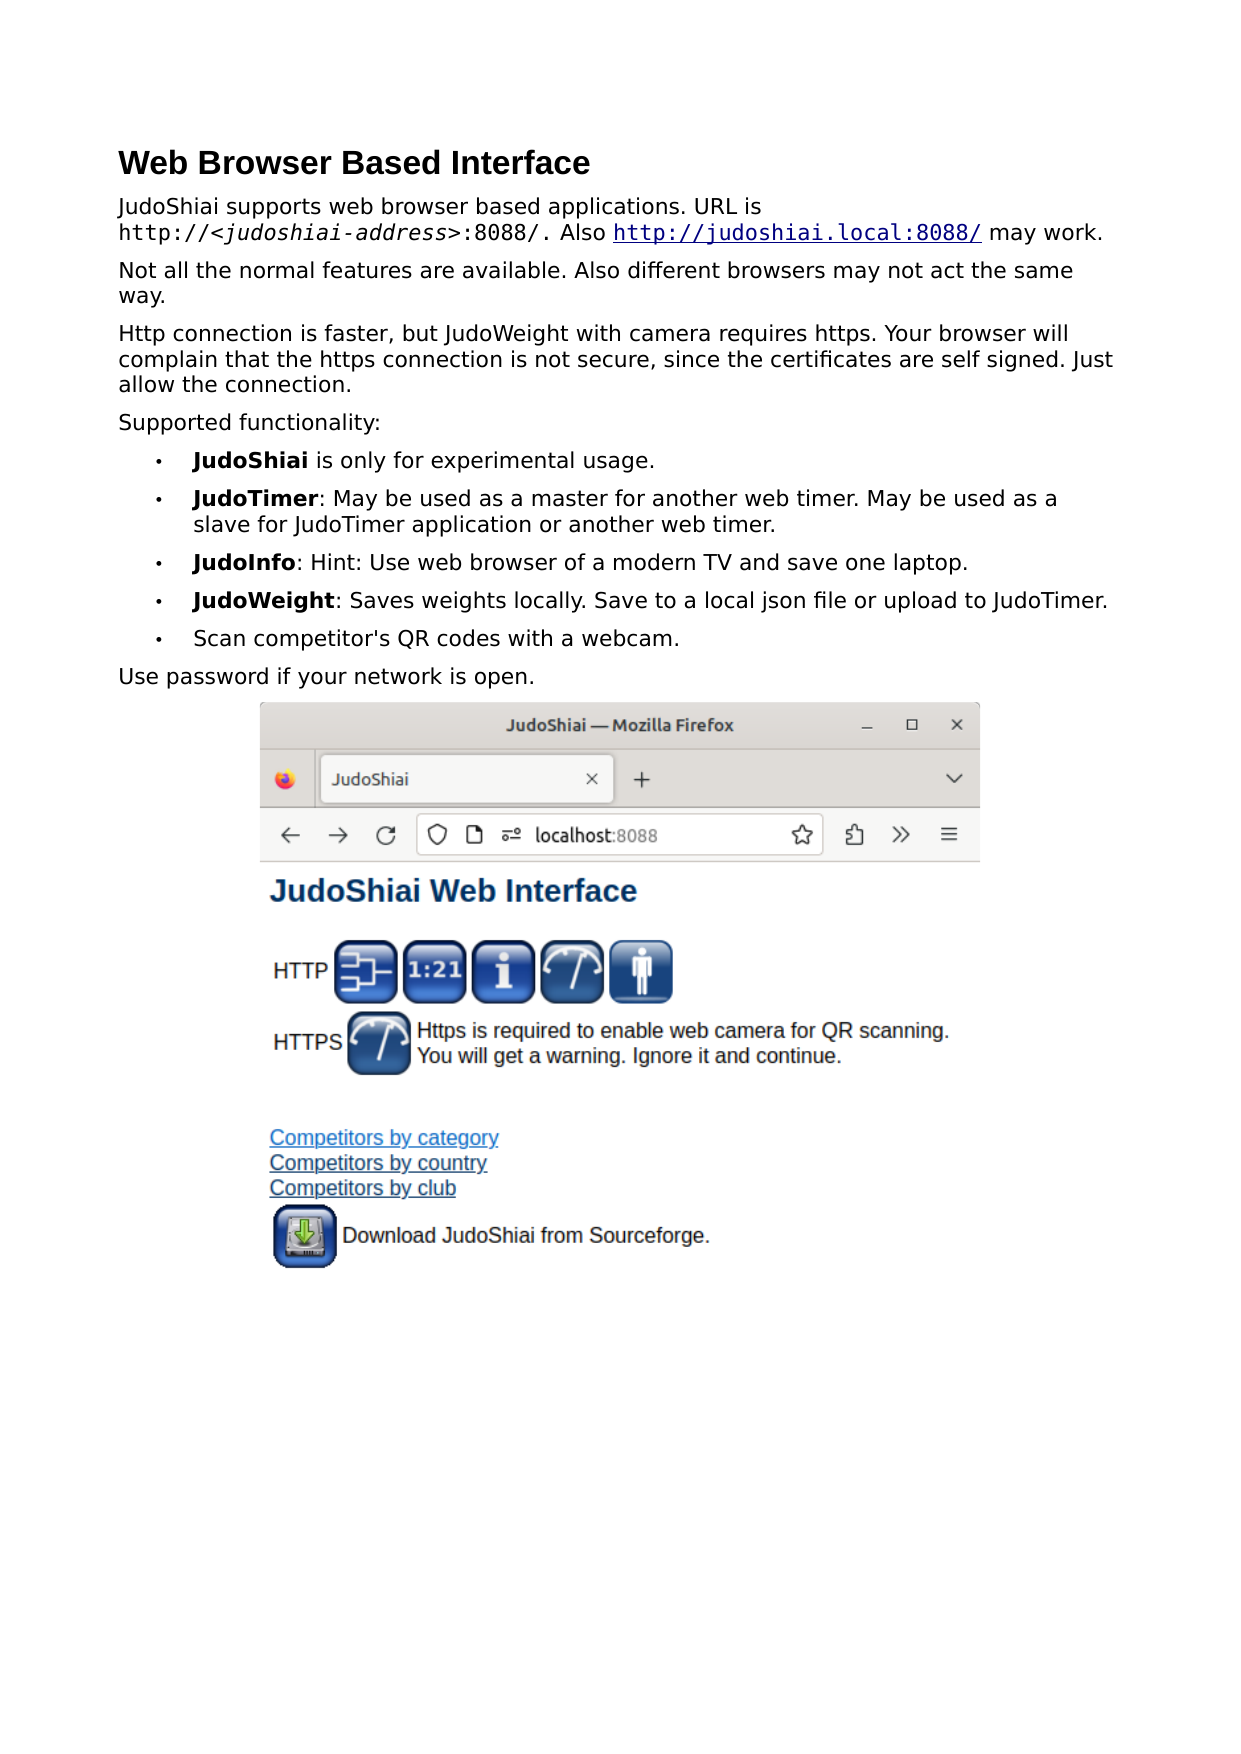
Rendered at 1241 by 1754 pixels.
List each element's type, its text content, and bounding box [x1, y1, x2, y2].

picture [259, 702, 981, 1317]
list JudoShiai is only for experimental usage. [156, 448, 1122, 474]
text JudoShiai supports web browser based applications. URL is http://<judoshiai-address>:8088/. Also http://judoshiai.local:8088/ may work. [118, 194, 1122, 245]
list Scan competitor's QR codes with a webcam. [156, 626, 1122, 652]
list JudoWeight: Saves weights locally. Save to a local json file or upload to JudoTimer. [156, 588, 1122, 613]
text Http connection is faster, but JudoWeight with camera requires https. Your browser will complain that the https connection is not secure, since the certificates are self signed. Just allow the connection. [118, 321, 1122, 398]
text Supported functionality: [118, 410, 1122, 436]
subtitle Web Browser Based Interface [118, 143, 1122, 182]
text Not all the normal features are available. Also different browsers may not act the same way. [118, 258, 1122, 309]
text Use password if your network is open. [118, 664, 1122, 689]
list JudoTimer: May be used as a master for another web timer. May be used as a slave for JudoTimer application or another web timer. [156, 486, 1122, 537]
list JudoInfo: Hint: Use web browser of a modern TV and save one laptop. [156, 550, 1122, 576]
